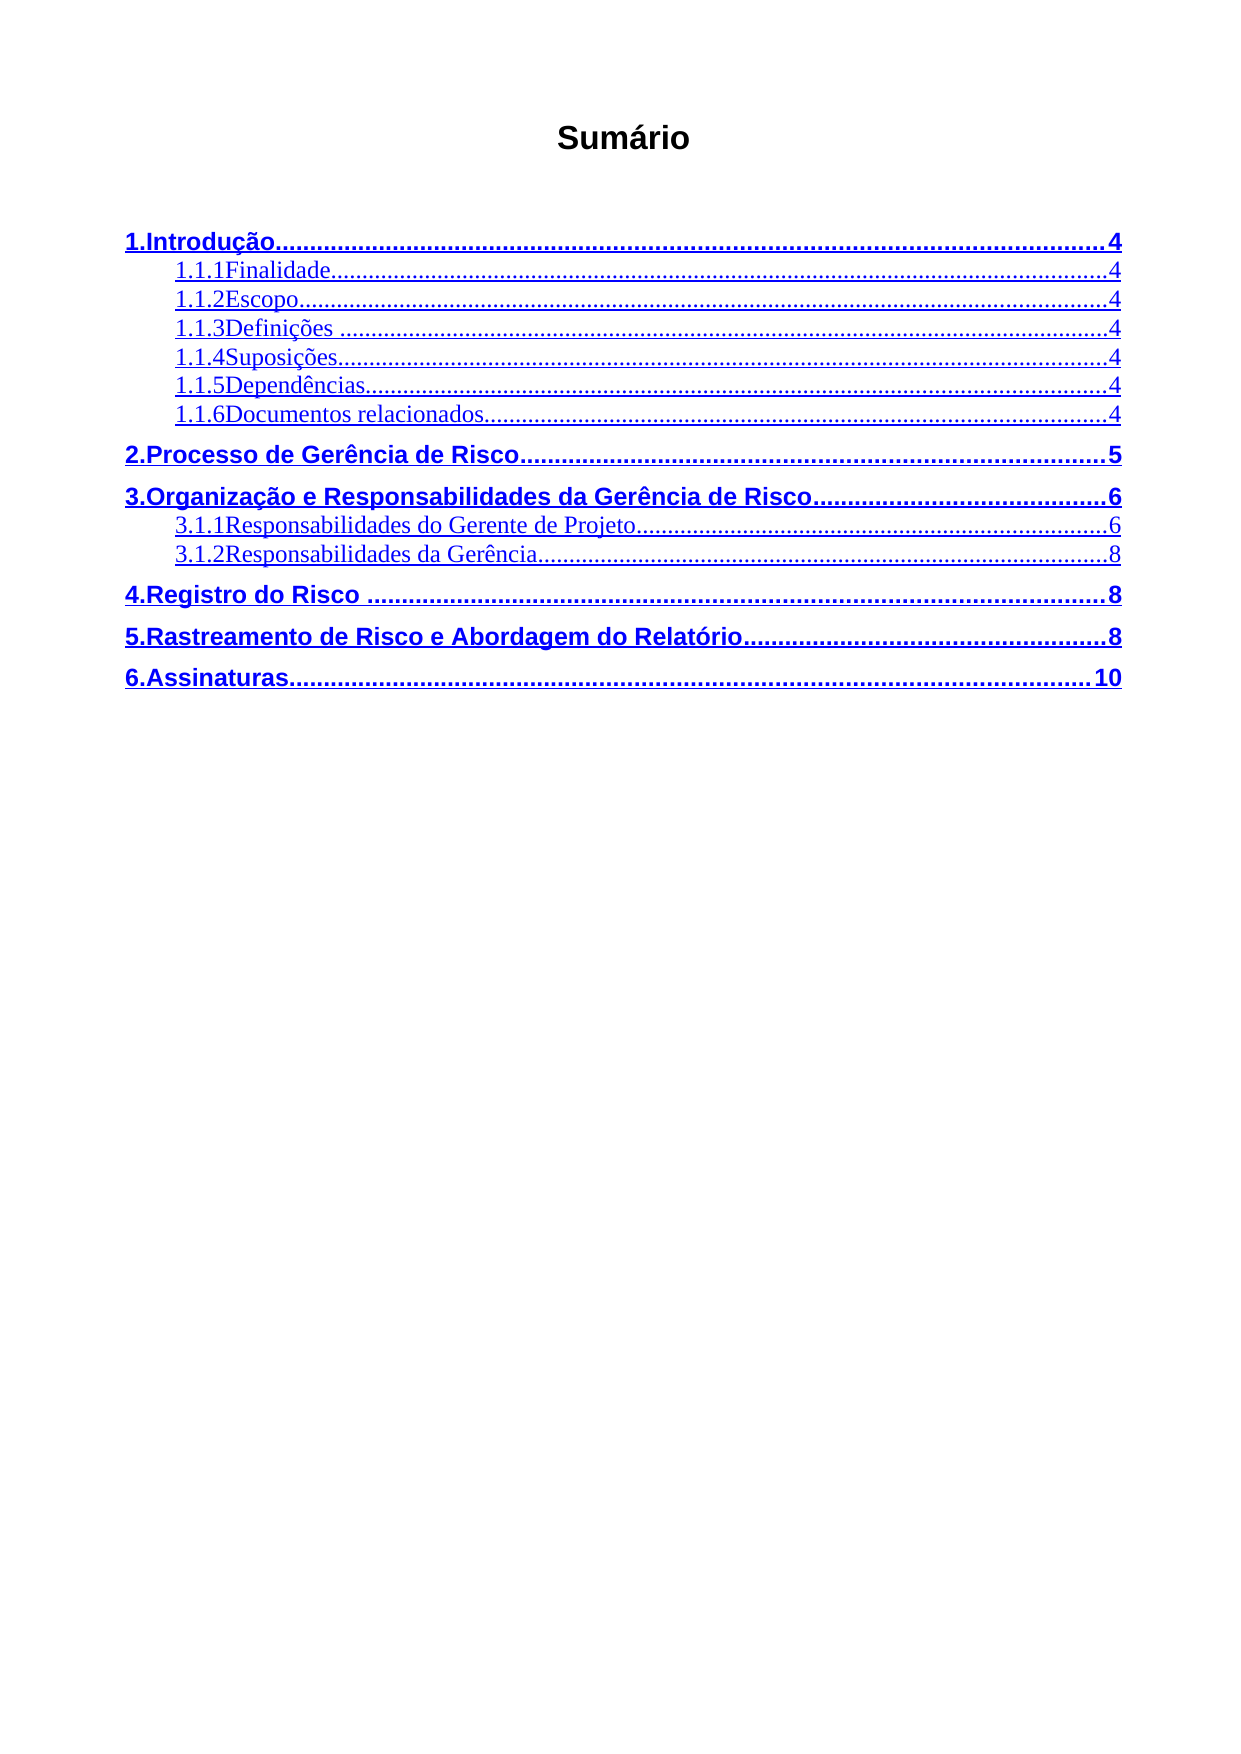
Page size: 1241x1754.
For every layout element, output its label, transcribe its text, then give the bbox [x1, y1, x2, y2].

text 6.Assinaturas 10 [125, 663, 1122, 688]
text 1.1.2Escopo 4 [175, 284, 1122, 313]
text 4.Registro do Risco 8 [125, 580, 1122, 605]
text 1.1.1Finalidade 4 [175, 255, 1122, 284]
title Sumário [125, 118, 1122, 157]
text 1.1.4Suposições 4 [175, 342, 1122, 370]
text 1.1.3Definições 4 [175, 313, 1122, 342]
text 3.1.2Responsabilidades da Gerência 8 [175, 539, 1122, 568]
text 5.Rastreamento de Risco e Abordagem do Relatório 8 [125, 622, 1122, 646]
text 1.1.6Documentos relacionados 4 [175, 399, 1122, 428]
text 1.1.5Dependências 4 [175, 370, 1122, 399]
text 3.1.1Responsabilidades do Gerente de Projeto 6 [175, 510, 1122, 539]
text 2.Processo de Gerência de Risco 5 [125, 440, 1122, 465]
text 1.Introdução 4 [125, 227, 1122, 251]
text 3.Organização e Responsabilidades da Gerência de Risco 6 [125, 482, 1122, 506]
